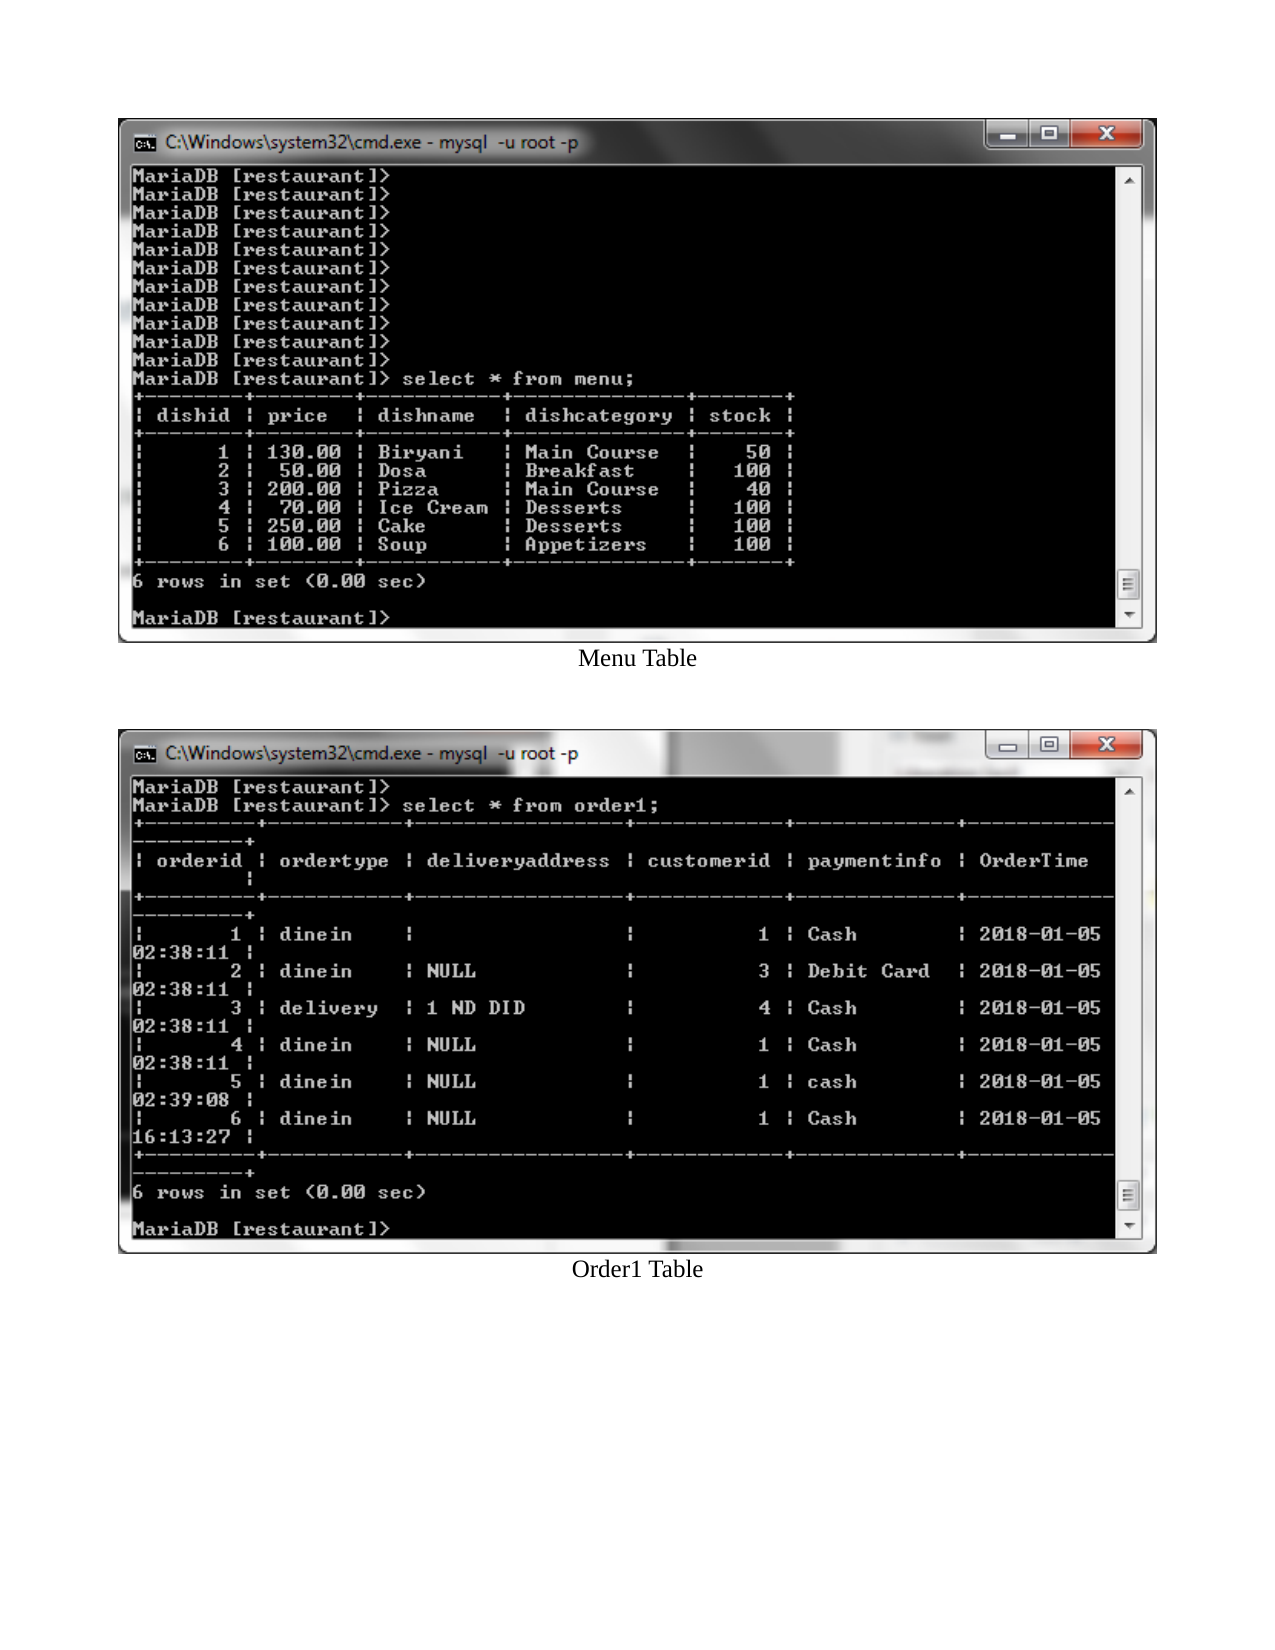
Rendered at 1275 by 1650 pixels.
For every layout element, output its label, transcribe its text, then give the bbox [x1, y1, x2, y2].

text Order1 Table [118, 1254, 1157, 1283]
picture [118, 729, 1157, 1254]
picture [118, 118, 1157, 643]
text Menu Table [118, 643, 1157, 672]
